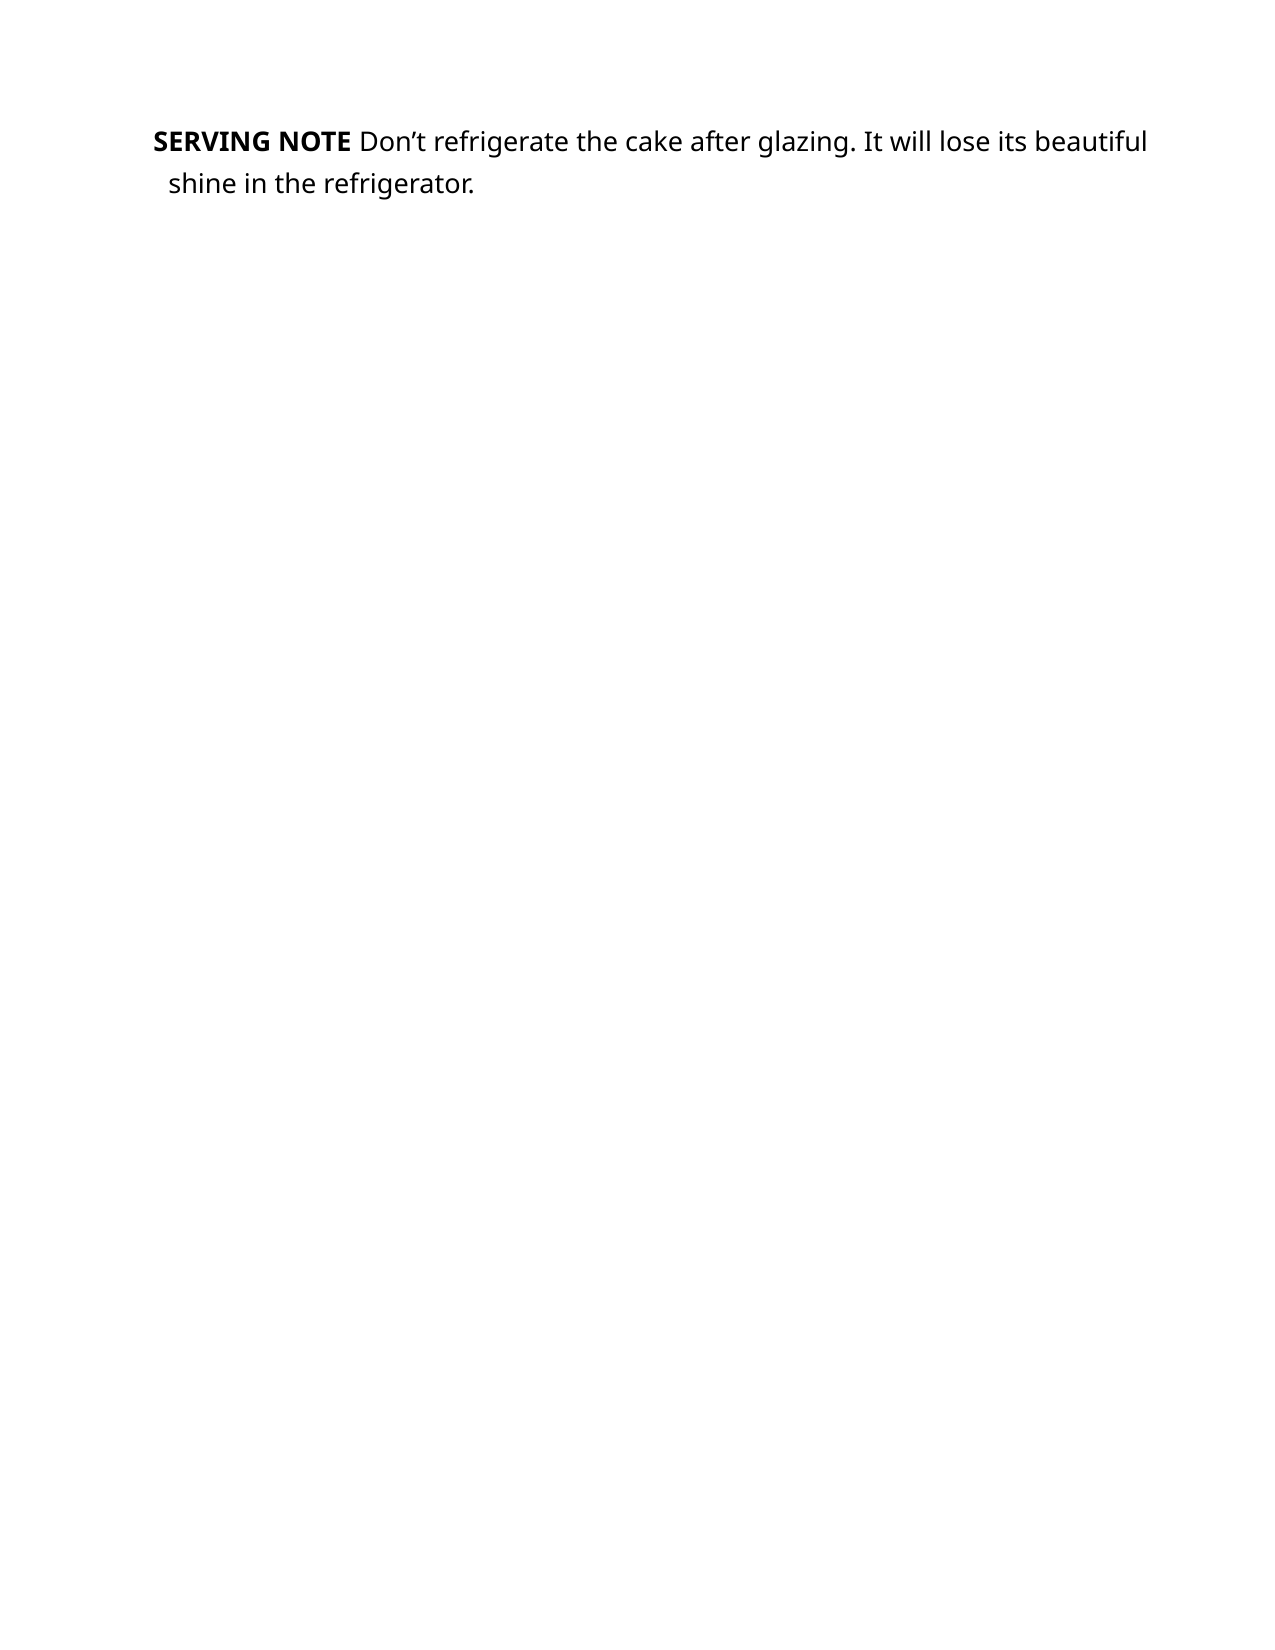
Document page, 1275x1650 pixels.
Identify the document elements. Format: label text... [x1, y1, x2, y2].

text SERVING NOTE Don’t refrigerate the cake after glazing. It will lose its beautiful shine in the refrigerator. [118, 118, 1157, 201]
